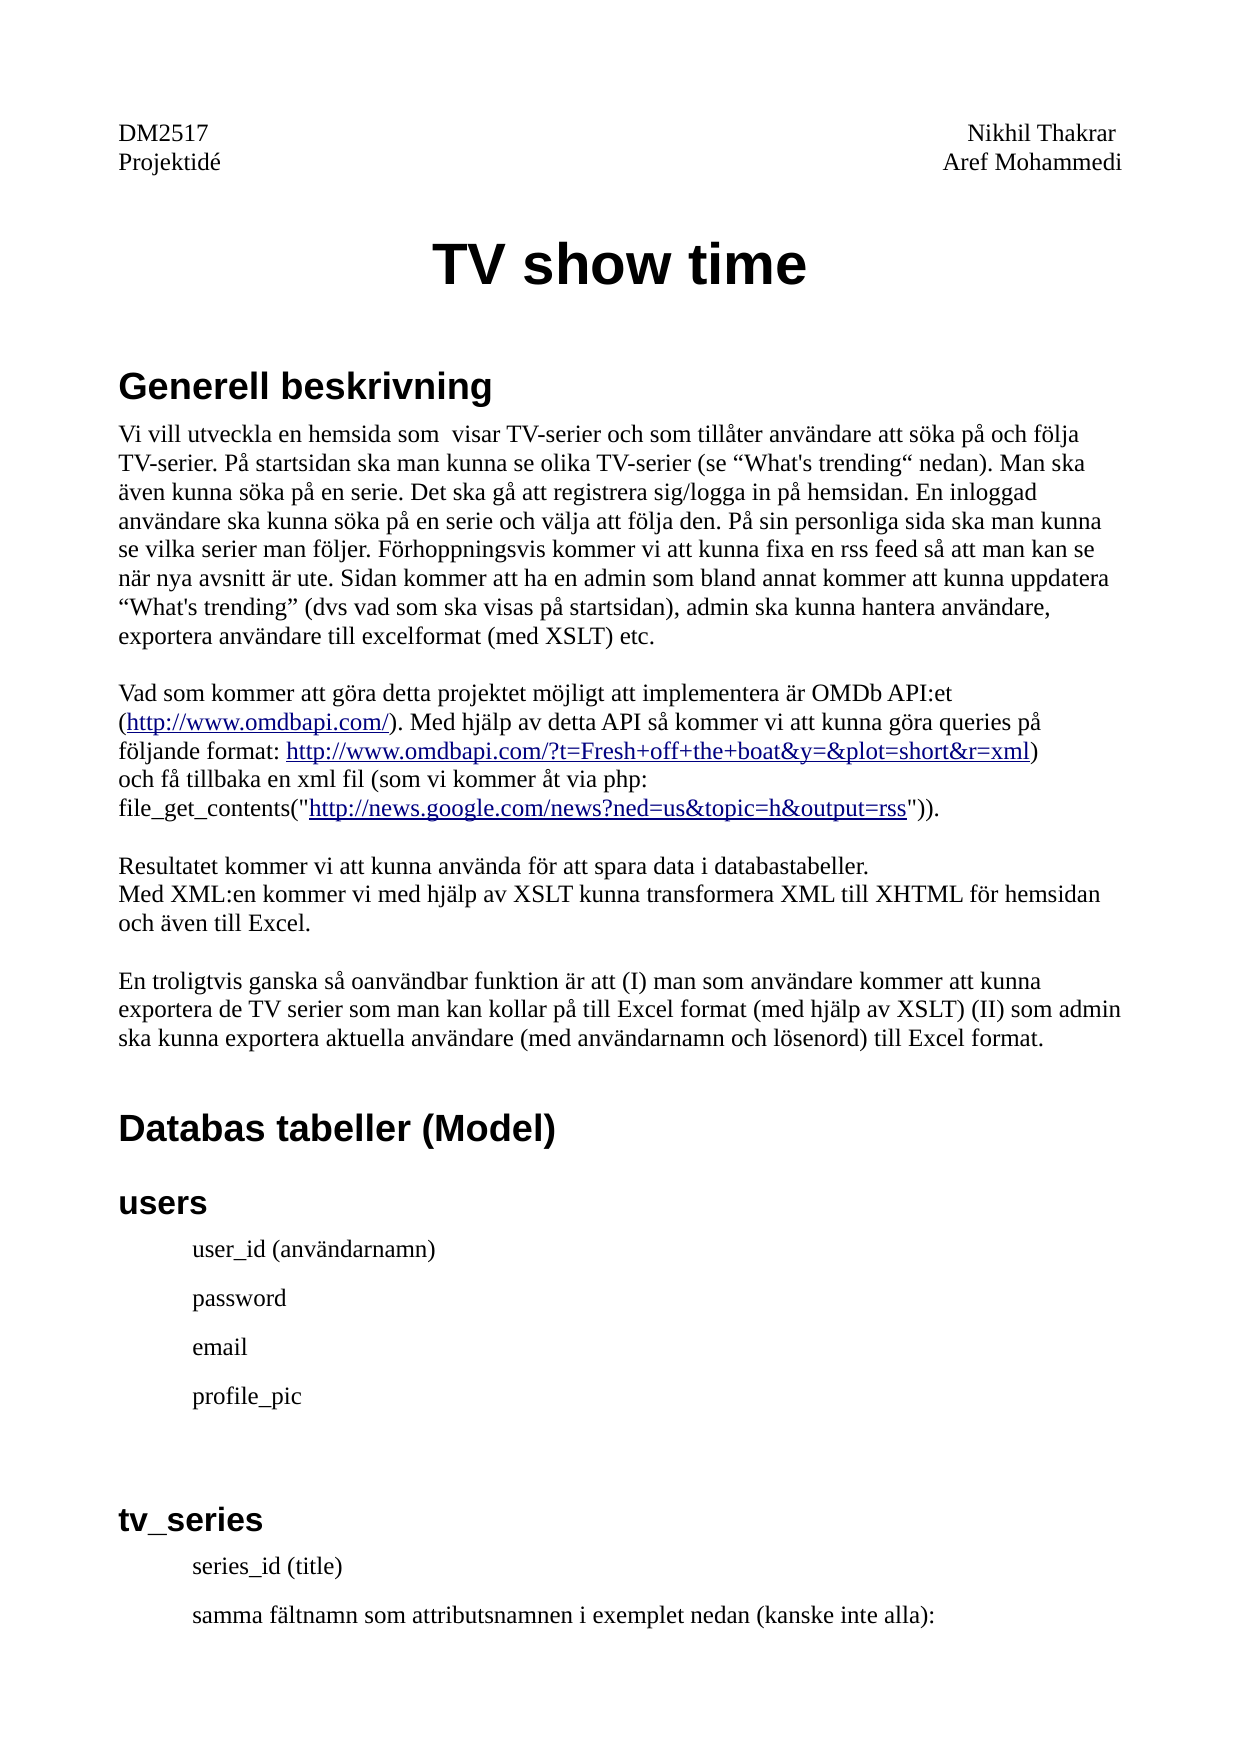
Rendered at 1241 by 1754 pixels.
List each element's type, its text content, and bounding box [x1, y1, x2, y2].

text password [118, 1283, 1122, 1312]
text samma fältnamn som attributsnamnen i exemplet nedan (kanske inte alla): [118, 1600, 1122, 1629]
title TV show time [118, 230, 1122, 297]
text Resultatet kommer vi att kunna använda för att spara data i databastabeller. [118, 851, 1122, 879]
text Vi vill utveckla en hemsida som visar TV-serier och som tillåter användare att söka på och följa TV-serier. På startsidan ska man kunna se olika TV-serier (se “What's trending“ nedan). Man ska även kunna söka på en serie. Det ska gå att registrera sig/logga in på hemsidan. En inloggad användare ska kunna söka på en serie och välja att följa den. På sin personliga sida ska man kunna se vilka serier man följer. Förhoppningsvis kommer vi att kunna fixa en rss feed så att man kan se när nya avsnitt är ute. Sidan kommer att ha en admin som bland annat kommer att kunna uppdatera “What's trending” (dvs vad som ska visas på startsidan), admin ska kunna hantera användare, exportera användare till excelformat (med XSLT) etc. [118, 419, 1122, 649]
text user_id (användarnamn) [118, 1234, 1122, 1263]
text email [118, 1332, 1122, 1361]
text och få tillbaka en xml fil (som vi kommer åt via php: file_get_contents("http://news.google.com/news?ned=us&topic=h&output=rss")). [118, 764, 1122, 822]
subtitle tv_series [118, 1500, 1122, 1539]
text profile_pic [118, 1381, 1122, 1410]
text Med XML:en kommer vi med hjälp av XSLT kunna transformera XML till XHTML för hemsidan och även till Excel. [118, 879, 1122, 937]
text series_id (title) [118, 1551, 1122, 1580]
subtitle users [118, 1183, 1122, 1221]
subtitle Databas tabeller (Model) [118, 1106, 1122, 1149]
text En troligtvis ganska så oanvändbar funktion är att (I) man som användare kommer att kunna exportera de TV serier som man kan kollar på till Excel format (med hjälp av XSLT) (II) som admin ska kunna exportera aktuella användare (med användarnamn och lösenord) till Excel format. [118, 966, 1122, 1052]
text Vad som kommer att göra detta projektet möjligt att implementera är OMDb API:et (http://www.omdbapi.com/). Med hjälp av detta API så kommer vi att kunna göra queries på följande format: http://www.omdbapi.com/?t=Fresh+off+the+boat&y=&plot=short&r=xml) [118, 678, 1122, 764]
subtitle Generell beskrivning [118, 363, 1122, 407]
